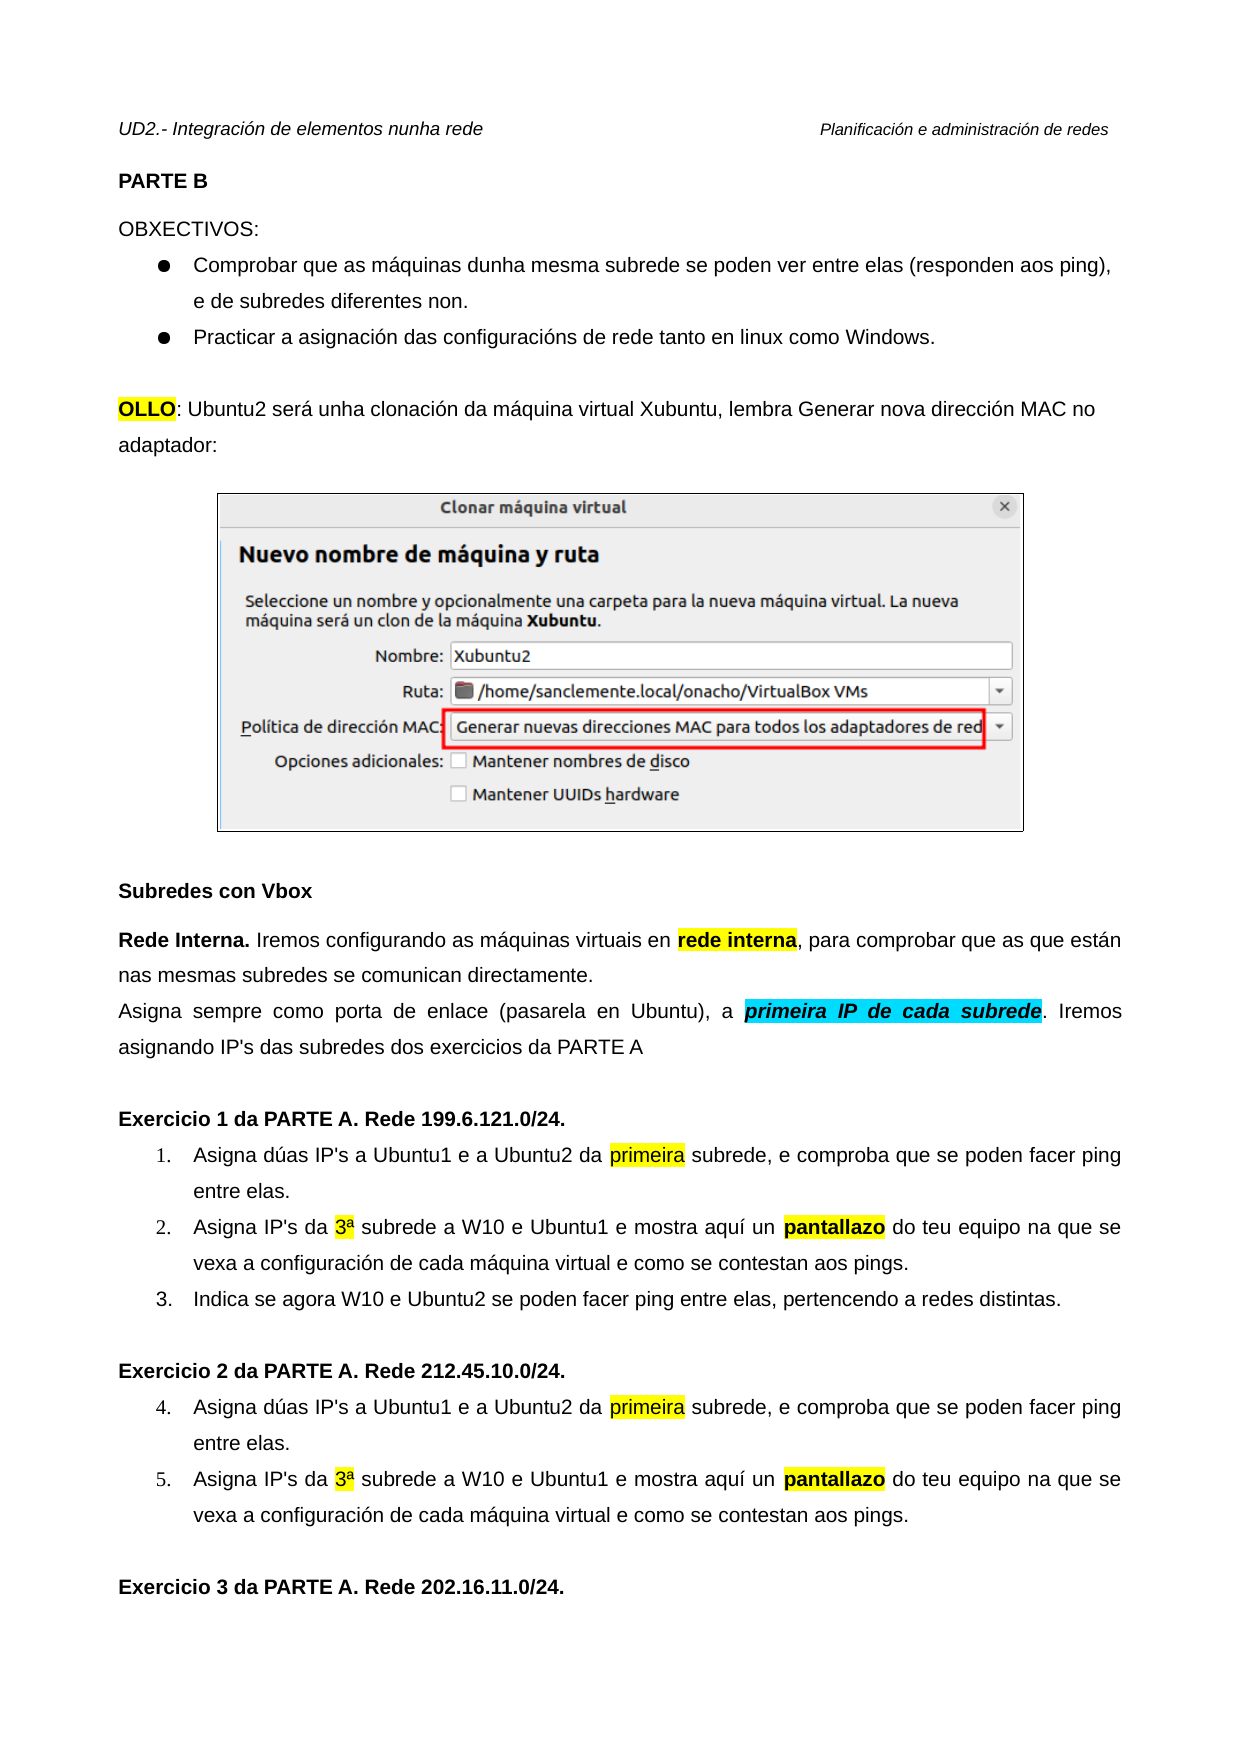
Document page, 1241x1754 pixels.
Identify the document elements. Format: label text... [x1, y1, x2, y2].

list Comprobar que as máquinas dunha mesma subrede se poden ver entre elas (responden aos ping), e de subredes diferentes non. [156, 253, 1122, 313]
text Subredes con Vbox [118, 879, 1122, 903]
text Exercicio 2 da PARTE A. Rede 212.45.10.0/24. [118, 1359, 1122, 1383]
list Indica se agora W10 e Ubuntu2 se poden facer ping entre elas, pertencendo a redes distintas. [156, 1287, 1122, 1311]
text Asigna sempre como porta de enlace (pasarela en Ubuntu), a primeira IP de cada subrede. Iremos asignando IP's das subredes dos exercicios da PARTE A [118, 999, 1122, 1059]
list Asigna dúas IP's a Ubuntu1 e a Ubuntu2 da primeira subrede, e comproba que se poden facer ping entre elas. [156, 1395, 1122, 1455]
list Asigna IP's da 3ª subrede a W10 e Ubuntu1 e mostra aquí un pantallazo do teu equipo na que se vexa a configuración de cada máquina virtual e como se contestan aos pings. [156, 1467, 1122, 1527]
text OLLO: Ubuntu2 será unha clonación da máquina virtual Xubuntu, lembra Generar nova dirección MAC no adaptador: [118, 397, 1122, 457]
text Exercicio 1 da PARTE A. Rede 199.6.121.0/24. [118, 1107, 1122, 1131]
text OBXECTIVOS: [118, 217, 1122, 241]
text Exercicio 3 da PARTE A. Rede 202.16.11.0/24. [118, 1575, 1122, 1599]
list Asigna IP's da 3ª subrede a W10 e Ubuntu1 e mostra aquí un pantallazo do teu equipo na que se vexa a configuración de cada máquina virtual e como se contestan aos pings. [156, 1215, 1122, 1275]
list Practicar a asignación das configuracións de rede tanto en linux como Windows. [156, 325, 1122, 349]
picture [220, 495, 1021, 829]
text PARTE B [118, 169, 1122, 193]
list Asigna dúas IP's a Ubuntu1 e a Ubuntu2 da primeira subrede, e comproba que se poden facer ping entre elas. [156, 1143, 1122, 1203]
text Rede Interna. Iremos configurando as máquinas virtuais en rede interna, para comprobar que as que están nas mesmas subredes se comunican directamente. [118, 927, 1122, 987]
